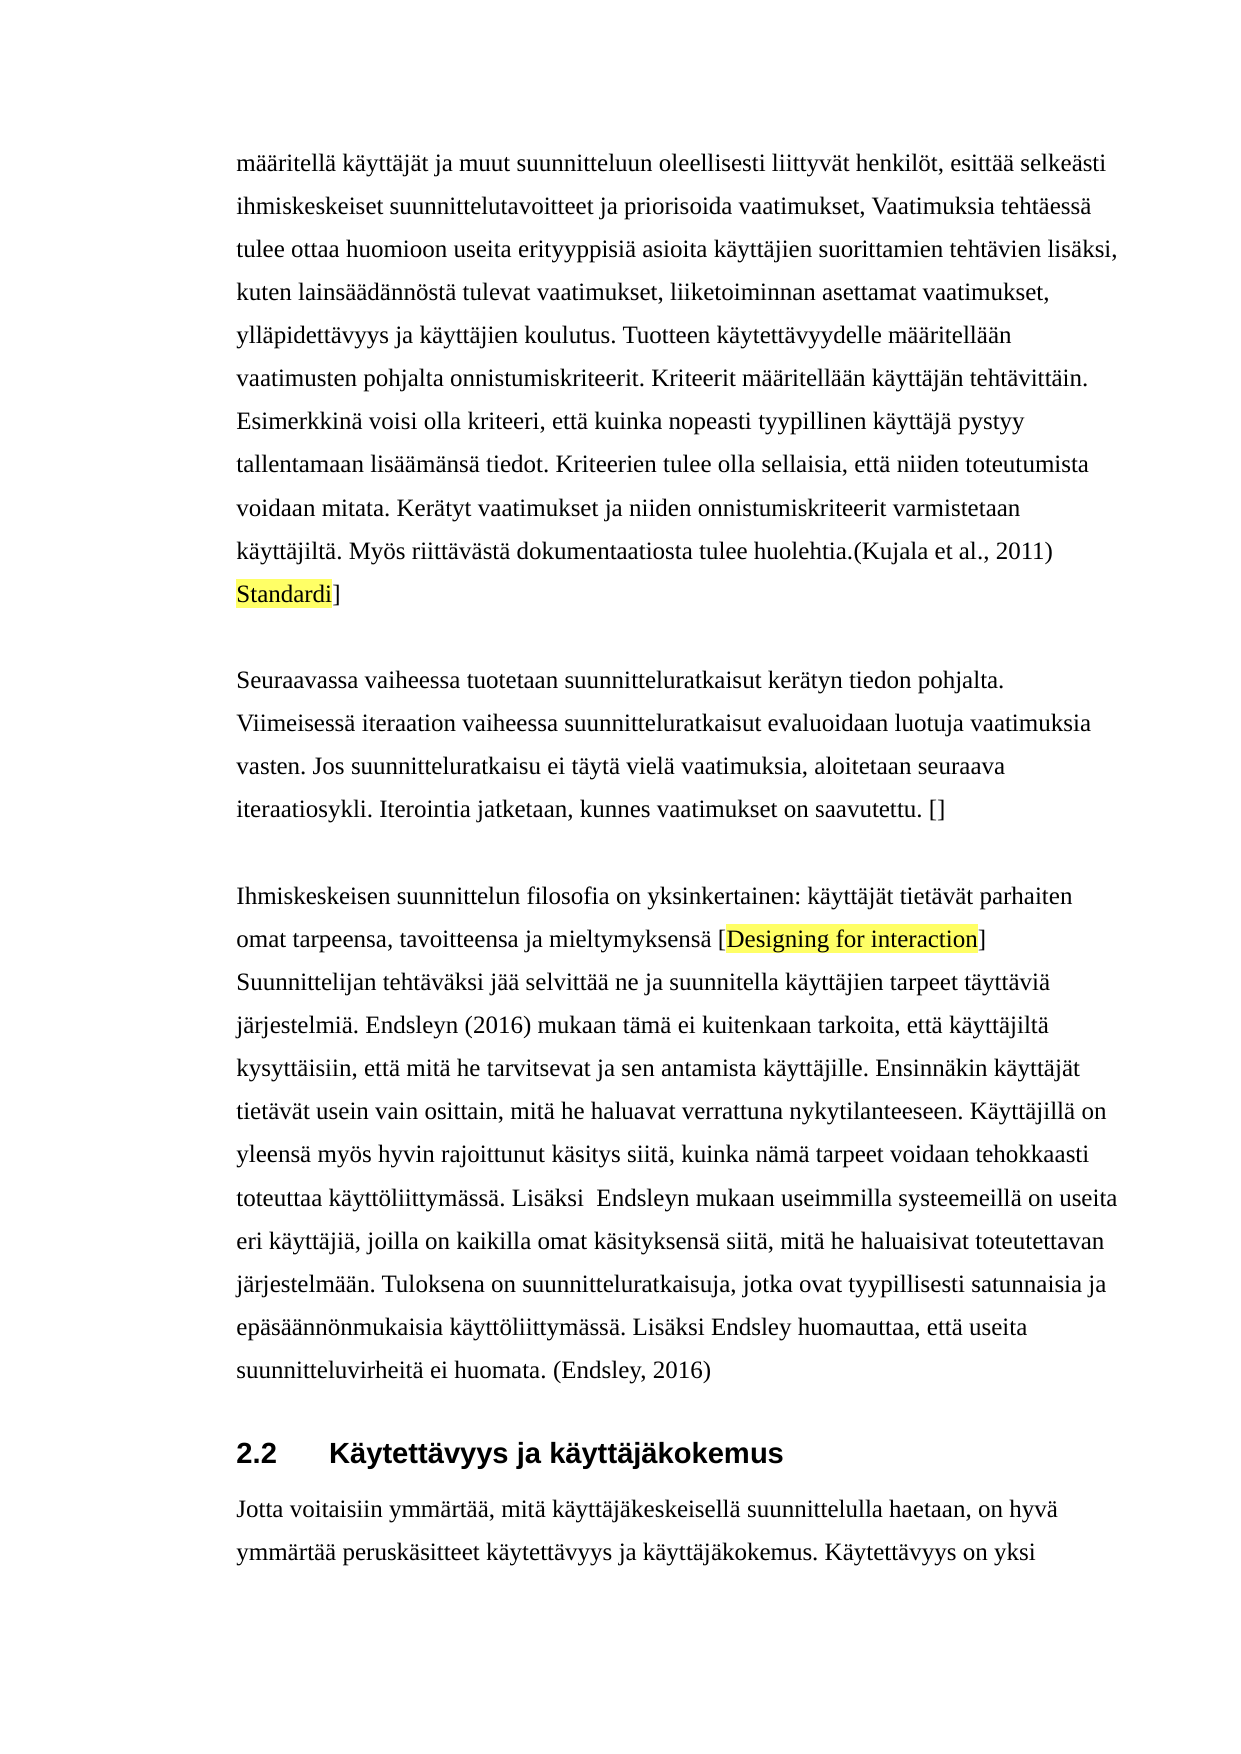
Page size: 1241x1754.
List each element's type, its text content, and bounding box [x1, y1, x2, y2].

text Seuraavassa vaiheessa tuotetaan suunnitteluratkaisut kerätyn tiedon pohjalta. Viimeisessä iteraation vaiheessa suunnitteluratkaisut evaluoidaan luotuja vaatimuksia vasten. Jos suunnitteluratkaisu ei täytä vielä vaatimuksia, aloitetaan seuraava iteraatiosykli. Iterointia jatketaan, kunnes vaatimukset on saavutettu. [] [236, 665, 1122, 823]
text määritellä käyttäjät ja muut suunnitteluun oleellisesti liittyvät henkilöt, esittää selkeästi ihmiskeskeiset suunnittelutavoitteet ja priorisoida vaatimukset, Vaatimuksia tehtäessä tulee ottaa huomioon useita erityyppisiä asioita käyttäjien suorittamien tehtävien lisäksi, kuten lainsäädännöstä tulevat vaatimukset, liiketoiminnan asettamat vaatimukset, ylläpidettävyys ja käyttäjien koulutus. Tuotteen käytettävyydelle määritellään vaatimusten pohjalta onnistumiskriteerit. Kriteerit määritellään käyttäjän tehtävittäin. Esimerkkinä voisi olla kriteeri, että kuinka nopeasti tyypillinen käyttäjä pystyy tallentamaan lisäämänsä tiedot. Kriteerien tulee olla sellaisia, että niiden toteutumista voidaan mitata. Kerätyt vaatimukset ja niiden onnistumiskriteerit varmistetaan käyttäjiltä. Myös riittävästä dokumentaatiosta tulee huolehtia.(Kujala et al., 2011)⁠ Standardi] [236, 148, 1122, 608]
text Ihmiskeskeisen suunnittelun filosofia on yksinkertainen: käyttäjät tietävät parhaiten omat tarpeensa, tavoitteensa ja mieltymyksensä [Designing for interaction] Suunnittelijan tehtäväksi jää selvittää ne ja suunnitella käyttäjien tarpeet täyttäviä järjestelmiä. Endsleyn (2016) mukaan tämä ei kuitenkaan tarkoita, että käyttäjiltä kysyttäisiin, että mitä he tarvitsevat ja sen antamista käyttäjille. Ensinnäkin käyttäjät tietävät usein vain osittain, mitä he haluavat verrattuna nykytilanteeseen. Käyttäjillä on yleensä myös hyvin rajoittunut käsitys siitä, kuinka nämä tarpeet voidaan tehokkaasti toteuttaa käyttöliittymässä. Lisäksi Endsleyn mukaan useimmilla systeemeillä on useita eri käyttäjiä, joilla on kaikilla omat käsityksensä siitä, mitä he haluaisivat toteutettavan järjestelmään. Tuloksena on suunnitteluratkaisuja, jotka ovat tyypillisesti satunnaisia ja epäsäännönmukaisia käyttöliittymässä. Lisäksi Endsley huomauttaa, että useita suunnitteluvirheitä ei huomata. (Endsley, 2016)⁠ [236, 881, 1122, 1384]
subtitle Käytettävyys ja käyttäjäkokemus [236, 1436, 1122, 1469]
text Jotta voitaisiin ymmärtää, mitä käyttäjäkeskeisellä suunnittelulla haetaan, on hyvä ymmärtää peruskäsitteet käytettävyys ja käyttäjäkokemus. Käytettävyys on yksi [236, 1494, 1122, 1566]
